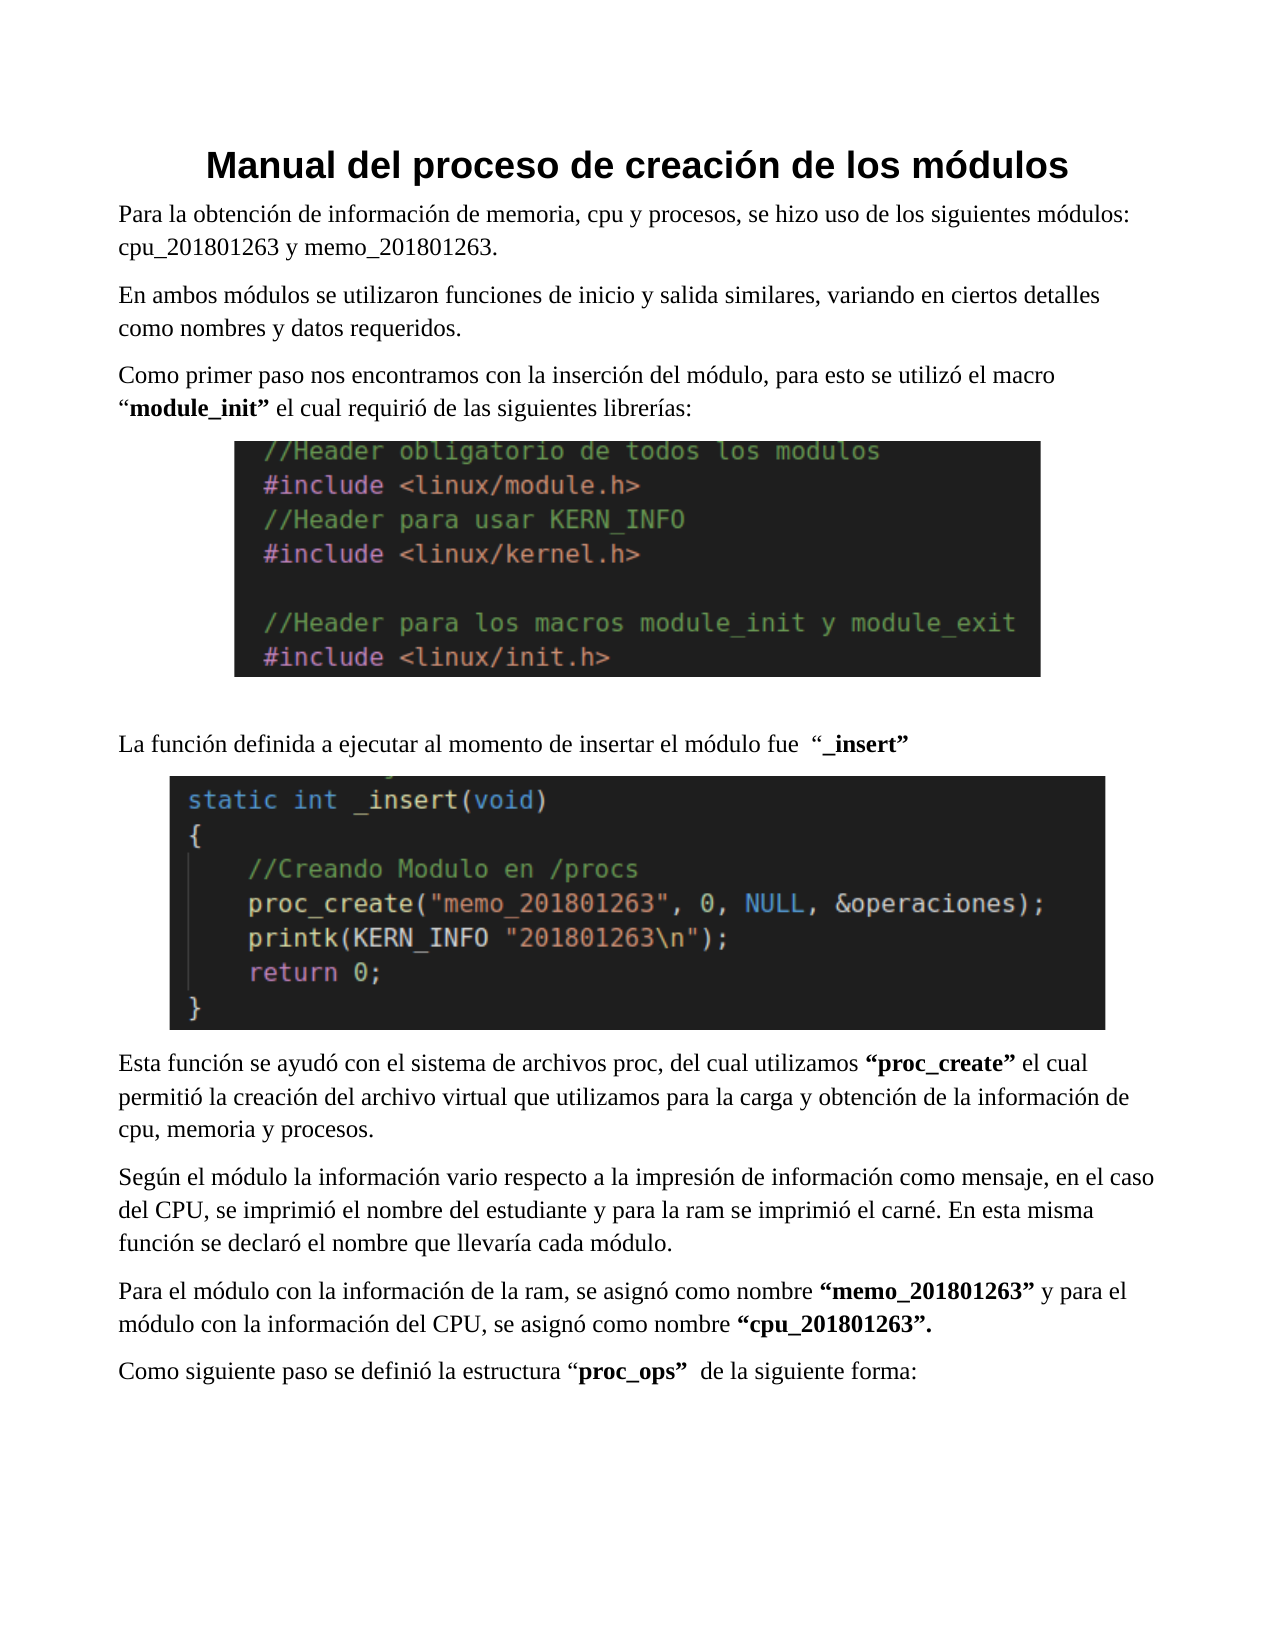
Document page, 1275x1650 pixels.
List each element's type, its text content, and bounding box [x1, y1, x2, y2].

text Para el módulo con la información de la ram, se asignó como nombre “memo_201801263” y para el módulo con la información del CPU, se asignó como nombre “cpu_201801263”. [118, 1276, 1157, 1338]
text Según el módulo la información vario respecto a la impresión de información como mensaje, en el caso del CPU, se imprimió el nombre del estudiante y para la ram se imprimió el carné. En esta misma función se declaró el nombre que llevaría cada módulo. [118, 1162, 1157, 1257]
picture [169, 776, 1106, 1030]
text Como primer paso nos encontramos con la inserción del módulo, para esto se utilizó el macro “module_init” el cual requirió de las siguientes librerías: [118, 361, 1157, 422]
text Esta función se ayudó con el sistema de archivos proc, del cual utilizamos “proc_create” el cual permitió la creación del archivo virtual que utilizamos para la carga y obtención de la información de cpu, memoria y procesos. [118, 1048, 1157, 1143]
text La función definida a ejecutar al momento de insertar el módulo fue “_insert” [118, 729, 1157, 758]
subtitle Manual del proceso de creación de los módulos [118, 143, 1157, 187]
picture [234, 441, 1041, 677]
text Como siguiente paso se definió la estructura “proc_ops” de la siguiente forma: [118, 1356, 1157, 1385]
text En ambos módulos se utilizaron funciones de inicio y salida similares, variando en ciertos detalles como nombres y datos requeridos. [118, 280, 1157, 342]
text Para la obtención de información de memoria, cpu y procesos, se hizo uso de los siguientes módulos: cpu_201801263 y memo_201801263. [118, 199, 1157, 261]
